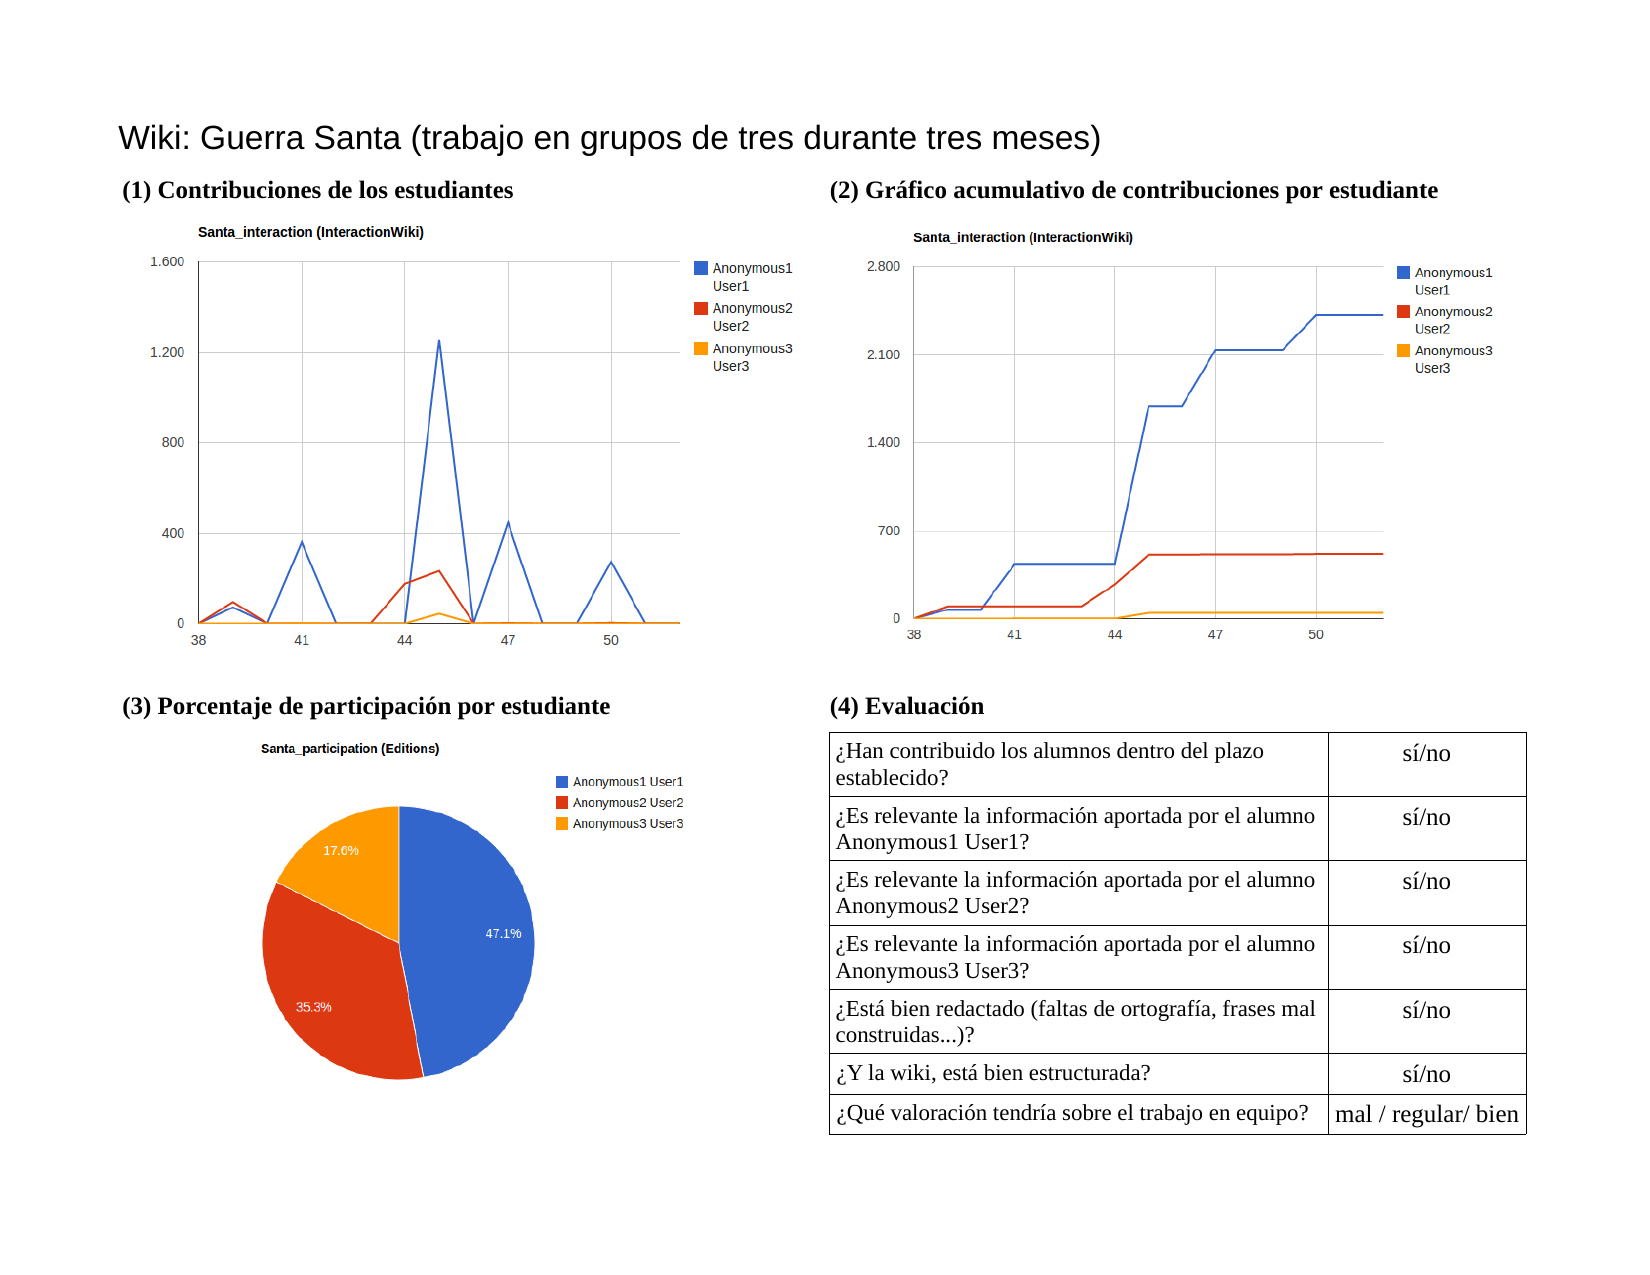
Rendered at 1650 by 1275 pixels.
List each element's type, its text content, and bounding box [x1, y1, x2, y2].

table_header ¿Han contribuido los alumnos dentro del plazo establecido? [830, 733, 1328, 796]
picture [855, 215, 1501, 650]
table_cell [116, 1093, 824, 1140]
table_cell mal / regular/ bien [1329, 1095, 1526, 1134]
table_cell ¿Y la wiki, está bien estructurada? [830, 1054, 1328, 1093]
table_header (2) Gráfico acumulativo de contribuciones por estudiante [824, 169, 1532, 209]
table_cell sí/no [1329, 797, 1526, 860]
table_cell [116, 726, 824, 1092]
table_cell [824, 726, 1532, 1140]
picture [142, 215, 798, 652]
table_cell ¿Está bien redactado (faltas de ortografía, frases mal construidas...)? [830, 990, 1328, 1053]
table_cell ¿Es relevante la información aportada por el alumno Anonymous2 User2? [830, 861, 1328, 924]
table_cell sí/no [1329, 1054, 1526, 1093]
table_cell [824, 210, 1532, 686]
table_cell sí/no [1329, 990, 1526, 1053]
table_cell [116, 210, 824, 686]
table_cell (3) Porcentaje de participación por estudiante [116, 686, 824, 726]
table_cell ¿Es relevante la información aportada por el alumno Anonymous1 User1? [830, 797, 1328, 860]
table_header (1) Contribuciones de los estudiantes [116, 169, 824, 209]
table_header sí/no [1329, 733, 1526, 796]
table_cell ¿Qué valoración tendría sobre el trabajo en equipo? [830, 1095, 1328, 1134]
subtitle Wiki: Guerra Santa (trabajo en grupos de tres durante tres meses) [118, 118, 1532, 157]
table_cell sí/no [1329, 861, 1526, 924]
picture [249, 731, 691, 1093]
table_cell ¿Es relevante la información aportada por el alumno Anonymous3 User3? [830, 926, 1328, 989]
table_cell (4) Evaluación [824, 686, 1532, 726]
table_cell sí/no [1329, 926, 1526, 989]
